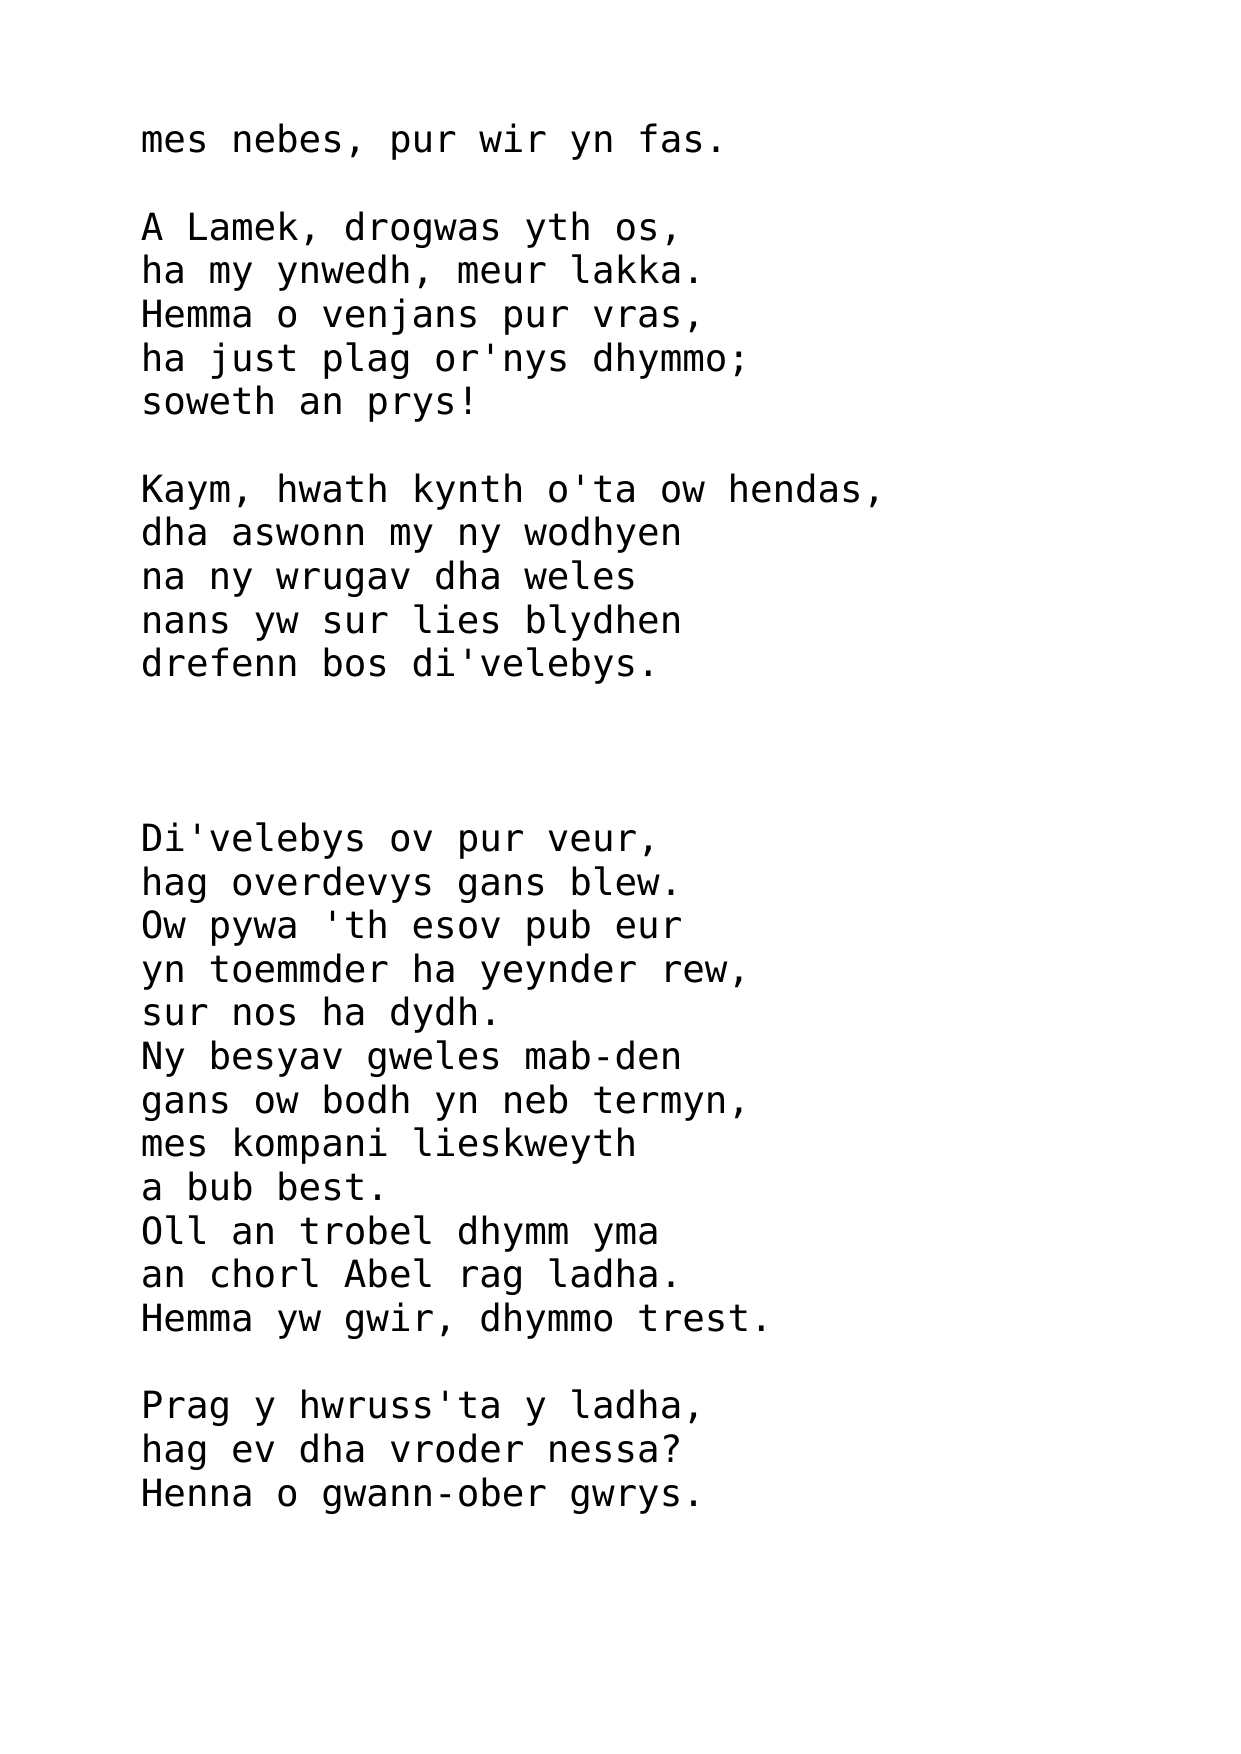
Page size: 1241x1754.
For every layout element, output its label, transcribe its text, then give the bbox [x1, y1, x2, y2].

text hag overdevys gans blew. [118, 860, 1122, 904]
text Ny besyav gweles mab-den [118, 1035, 1122, 1078]
text ha just plag or'nys dhymmo; [118, 336, 1122, 380]
text ha my ynwedh, meur lakka. [118, 249, 1122, 293]
text drefenn bos di'velebys. [118, 642, 1122, 686]
text nans yw sur lies blydhen [118, 598, 1122, 642]
text sur nos ha dydh. [118, 991, 1122, 1035]
text Di'velebys ov pur veur, [118, 816, 1122, 860]
text Henna o gwann-ober gwrys. [118, 1471, 1122, 1515]
text mes kompani lieskweyth [118, 1122, 1122, 1166]
text na ny wrugav dha weles [118, 554, 1122, 598]
text a bub best. [118, 1166, 1122, 1209]
text hag ev dha vroder nessa? [118, 1427, 1122, 1471]
text Oll an trobel dhymm yma [118, 1209, 1122, 1253]
text Kaym, hwath kynth o'ta ow hendas, [118, 467, 1122, 511]
text Hemma o venjans pur vras, [118, 293, 1122, 336]
text soweth an prys! [118, 380, 1122, 424]
text yn toemmder ha yeynder rew, [118, 947, 1122, 991]
text an chorl Abel rag ladha. [118, 1253, 1122, 1297]
text Prag y hwruss'ta y ladha, [118, 1384, 1122, 1427]
text Hemma yw gwir, dhymmo trest. [118, 1297, 1122, 1340]
text dha aswonn my ny wodhyen [118, 511, 1122, 554]
text gans ow bodh yn neb termyn, [118, 1078, 1122, 1122]
text A Lamek, drogwas yth os, [118, 205, 1122, 249]
text mes nebes, pur wir yn fas. [118, 118, 1122, 162]
text Ow pywa 'th esov pub eur [118, 904, 1122, 947]
